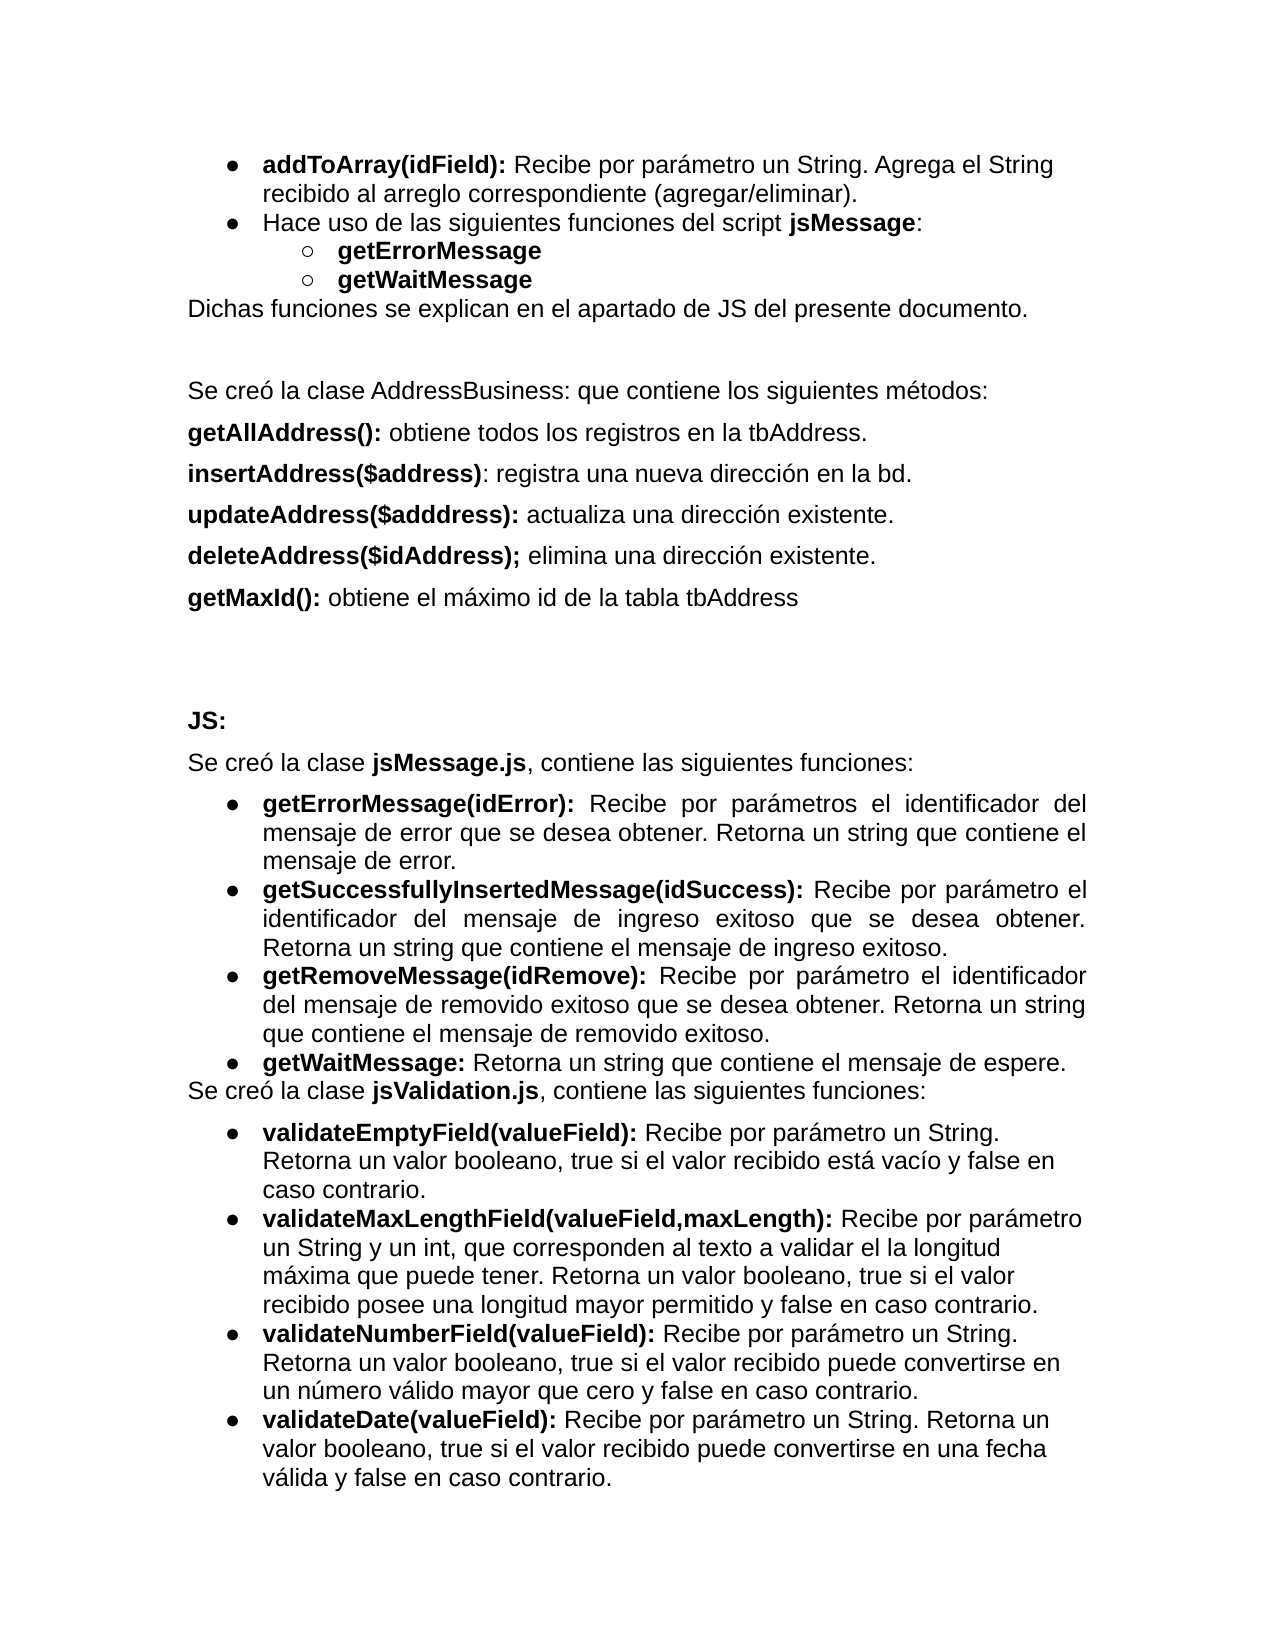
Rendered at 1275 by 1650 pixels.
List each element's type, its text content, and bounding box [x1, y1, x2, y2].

text JS: [187, 706, 1087, 735]
text Se creó la clase jsMessage.js, contiene las siguientes funciones: [187, 747, 1087, 776]
list validateEmptyField(valueField): Recibe por parámetro un String. Retorna un valor booleano, true si el valor recibido está vacío y false en caso contrario. [225, 1117, 1087, 1204]
list addToArray(idField): Recibe por parámetro un String. Agrega el String recibido al arreglo correspondiente (agregar/eliminar). [225, 150, 1087, 207]
text insertAddress($address): registra una nueva dirección en la bd. [187, 459, 1087, 487]
list Hace uso de las siguientes funciones del script jsMessage: [225, 207, 1087, 236]
list validateNumberField(valueField): Recibe por parámetro un String. Retorna un valor booleano, true si el valor recibido puede convertirse en un número válido mayor que cero y false en caso contrario. [225, 1319, 1087, 1405]
list getWaitMessage [300, 265, 1087, 294]
text Se creó la clase jsValidation.js, contiene las siguientes funciones: [187, 1076, 1087, 1105]
text updateAddress($adddress): actualiza una dirección existente. [187, 500, 1087, 529]
list getSuccessfullyInsertedMessage(idSuccess): Recibe por parámetro el identificador del mensaje de ingreso exitoso que se desea obtener. Retorna un string que contiene el mensaje de ingreso exitoso. [225, 875, 1087, 961]
list getRemoveMessage(idRemove): Recibe por parámetro el identificador del mensaje de removido exitoso que se desea obtener. Retorna un string que contiene el mensaje de removido exitoso. [225, 961, 1087, 1047]
text deleteAddress($idAddress); elimina una dirección existente. [187, 541, 1087, 570]
list getWaitMessage: Retorna un string que contiene el mensaje de espere. [225, 1047, 1087, 1076]
text getAllAddress(): obtiene todos los registros en la tbAddress. [187, 417, 1087, 446]
list validateMaxLengthField(valueField,maxLength): Recibe por parámetro un String y un int, que corresponden al texto a validar el la longitud máxima que puede tener. Retorna un valor booleano, true si el valor recibido posee una longitud mayor permitido y false en caso contrario. [225, 1204, 1087, 1319]
list getErrorMessage(idError): Recibe por parámetros el identificador del mensaje de error que se desea obtener. Retorna un string que contiene el mensaje de error. [225, 789, 1087, 875]
text getMaxId(): obtiene el máximo id de la tabla tbAddress [187, 582, 1087, 611]
list getErrorMessage [300, 236, 1087, 265]
list validateDate(valueField): Recibe por parámetro un String. Retorna un valor booleano, true si el valor recibido puede convertirse en una fecha válida y false en caso contrario. [225, 1405, 1087, 1491]
text Se creó la clase AddressBusiness: que contiene los siguientes métodos: [187, 376, 1087, 405]
text Dichas funciones se explican en el apartado de JS del presente documento. [187, 294, 1087, 322]
